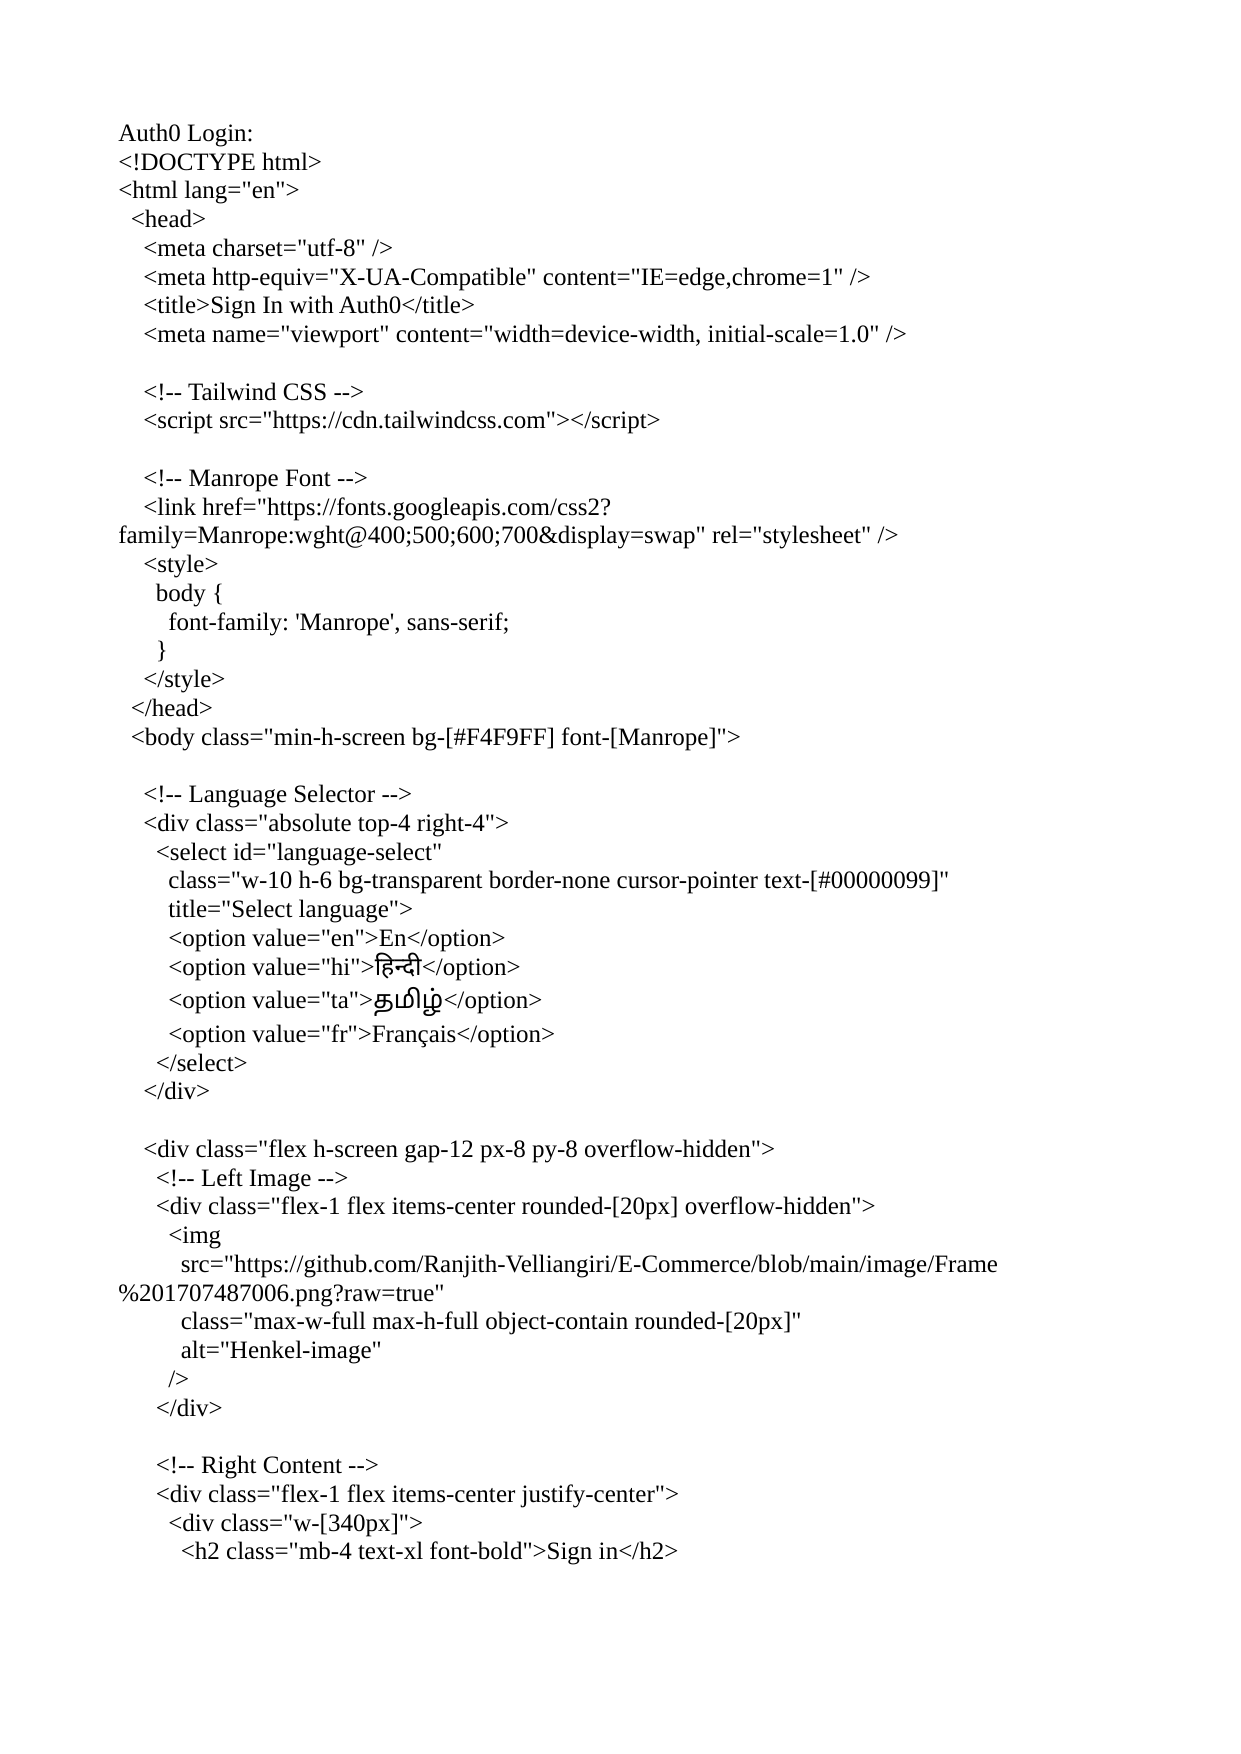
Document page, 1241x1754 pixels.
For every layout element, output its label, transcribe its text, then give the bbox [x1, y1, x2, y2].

text <select id="language-select" [118, 837, 1122, 866]
text </select> [118, 1048, 1122, 1076]
text } [118, 636, 1122, 664]
text <!-- Tailwind CSS --> [118, 377, 1122, 406]
text <div class="flex-1 flex items-center rounded-[20px] overflow-hidden"> [118, 1191, 1122, 1220]
text <div class="absolute top-4 right-4"> [118, 808, 1122, 837]
text <div class="flex-1 flex items-center justify-center"> [118, 1479, 1122, 1508]
text <!-- Manrope Font --> [118, 463, 1122, 492]
text </div> [118, 1076, 1122, 1105]
text <link href="https://fonts.googleapis.com/css2?family=Manrope:wght@400;500;600;700&display=swap" rel="stylesheet" /> [118, 492, 1122, 549]
text class="w-10 h-6 bg-transparent border-none cursor-pointer text-[#00000099]" [118, 866, 1122, 894]
text <!-- Language Selector --> [118, 779, 1122, 808]
text Auth0 Login: [118, 118, 1122, 147]
text <div class="flex h-screen gap-12 px-8 py-8 overflow-hidden"> [118, 1134, 1122, 1163]
text </style> [118, 664, 1122, 693]
text title="Select language"> [118, 894, 1122, 923]
text <option value="en">En</option> [118, 923, 1122, 952]
text <html lang="en"> [118, 176, 1122, 204]
text <!-- Right Content --> [118, 1450, 1122, 1479]
text alt="Henkel-image" [118, 1335, 1122, 1364]
text <option value="ta">தமிழ்</option> [118, 985, 1122, 1019]
text <meta http-equiv="X-UA-Compatible" content="IE=edge,chrome=1" /> [118, 262, 1122, 291]
text font-family: 'Manrope', sans-serif; [118, 607, 1122, 636]
text </head> [118, 693, 1122, 722]
text /> [118, 1364, 1122, 1393]
text <meta charset="utf-8" /> [118, 233, 1122, 262]
text src="https://github.com/Ranjith-Velliangiri/E-Commerce/blob/main/image/Frame%201707487006.png?raw=true" [118, 1249, 1122, 1306]
text <script src="https://cdn.tailwindcss.com"></script> [118, 406, 1122, 434]
text <option value="hi">हिन्दी</option> [118, 952, 1122, 985]
text <h2 class="mb-4 text-xl font-bold">Sign in</h2> [118, 1536, 1122, 1565]
text <head> [118, 204, 1122, 233]
text </div> [118, 1393, 1122, 1421]
text class="max-w-full max-h-full object-contain rounded-[20px]" [118, 1306, 1122, 1335]
text <img [118, 1220, 1122, 1249]
text body { [118, 578, 1122, 607]
text <option value="fr">Français</option> [118, 1019, 1122, 1048]
text <meta name="viewport" content="width=device-width, initial-scale=1.0" /> [118, 319, 1122, 348]
text <title>Sign In with Auth0</title> [118, 291, 1122, 319]
text <body class="min-h-screen bg-[#F4F9FF] font-[Manrope]"> [118, 722, 1122, 751]
text <!-- Left Image --> [118, 1163, 1122, 1191]
text <!DOCTYPE html> [118, 147, 1122, 176]
text <div class="w-[340px]"> [118, 1508, 1122, 1536]
text <style> [118, 549, 1122, 578]
